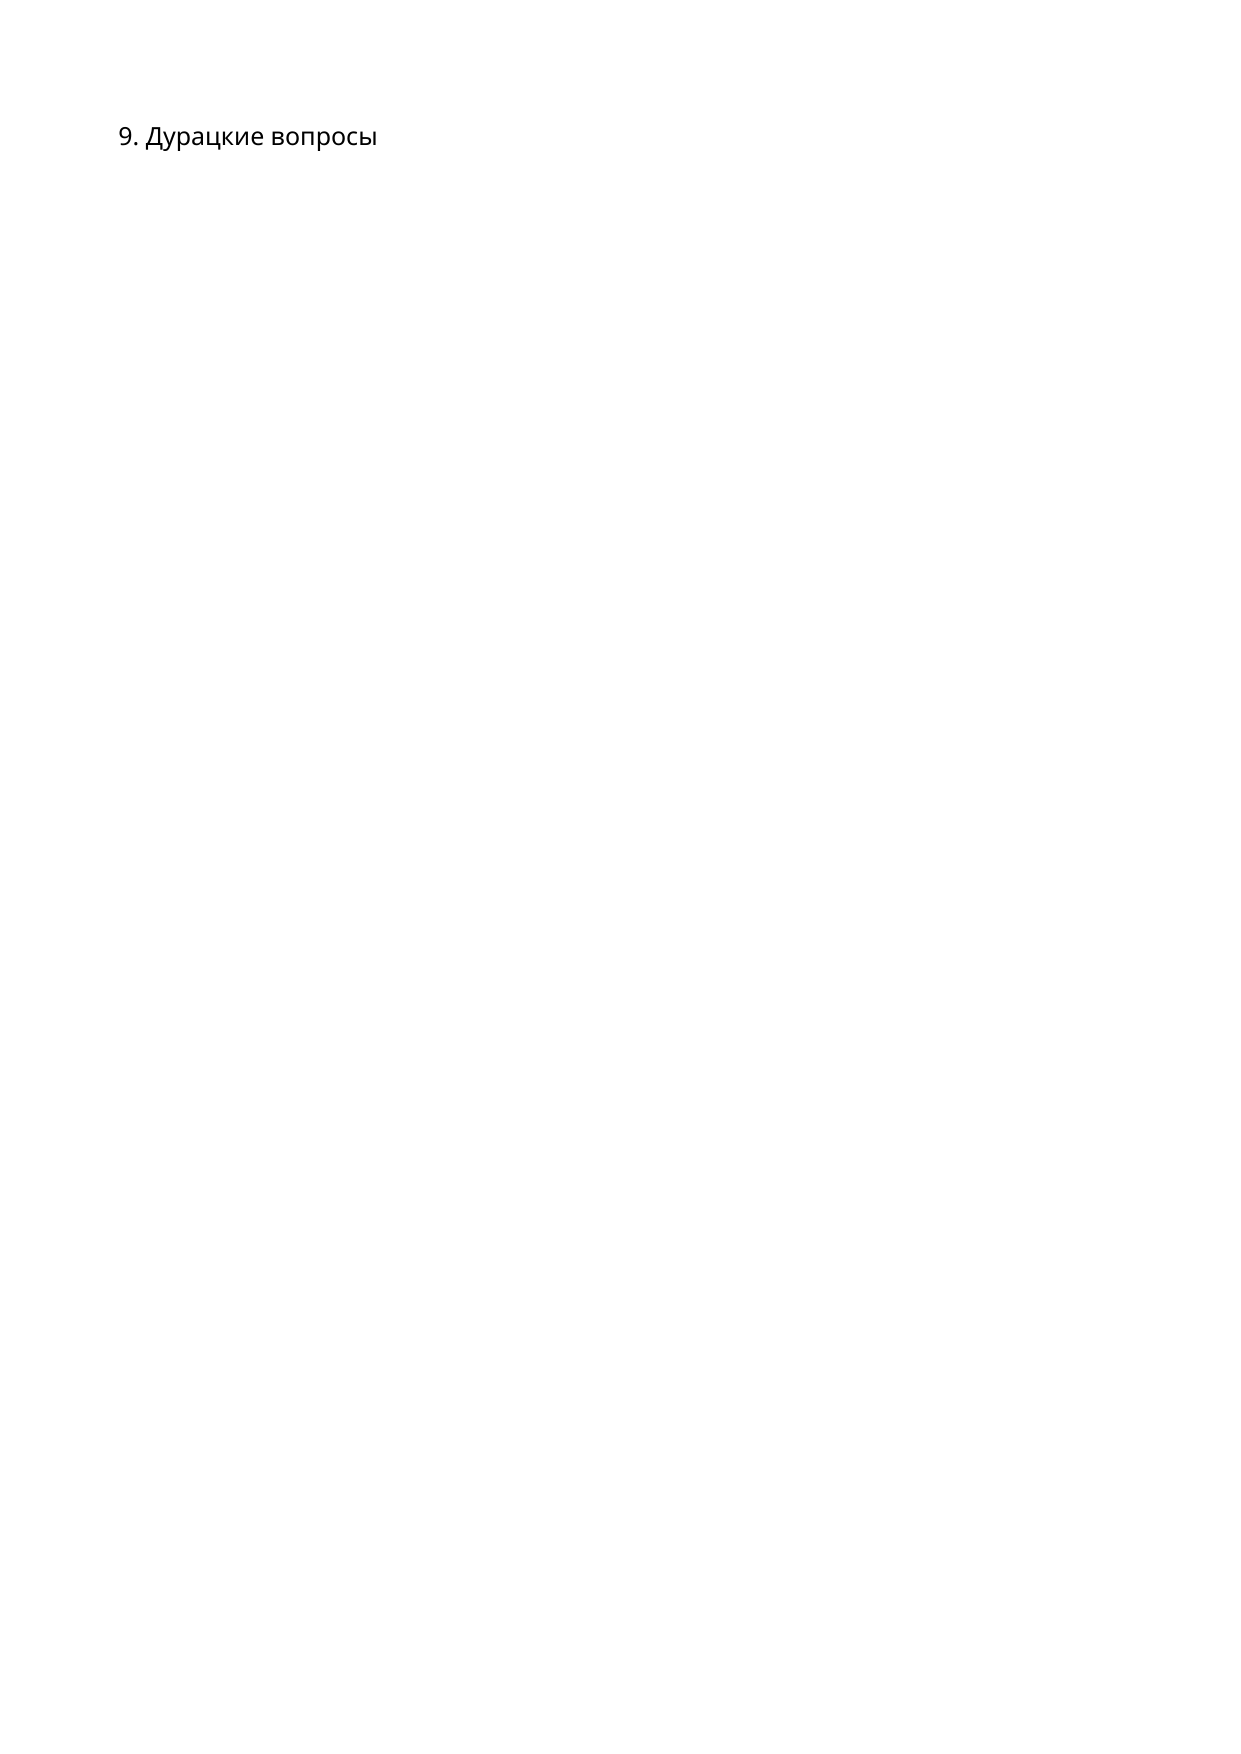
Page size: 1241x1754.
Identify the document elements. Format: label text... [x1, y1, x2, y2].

text 9. Дурацкие вопросы [118, 118, 1122, 152]
